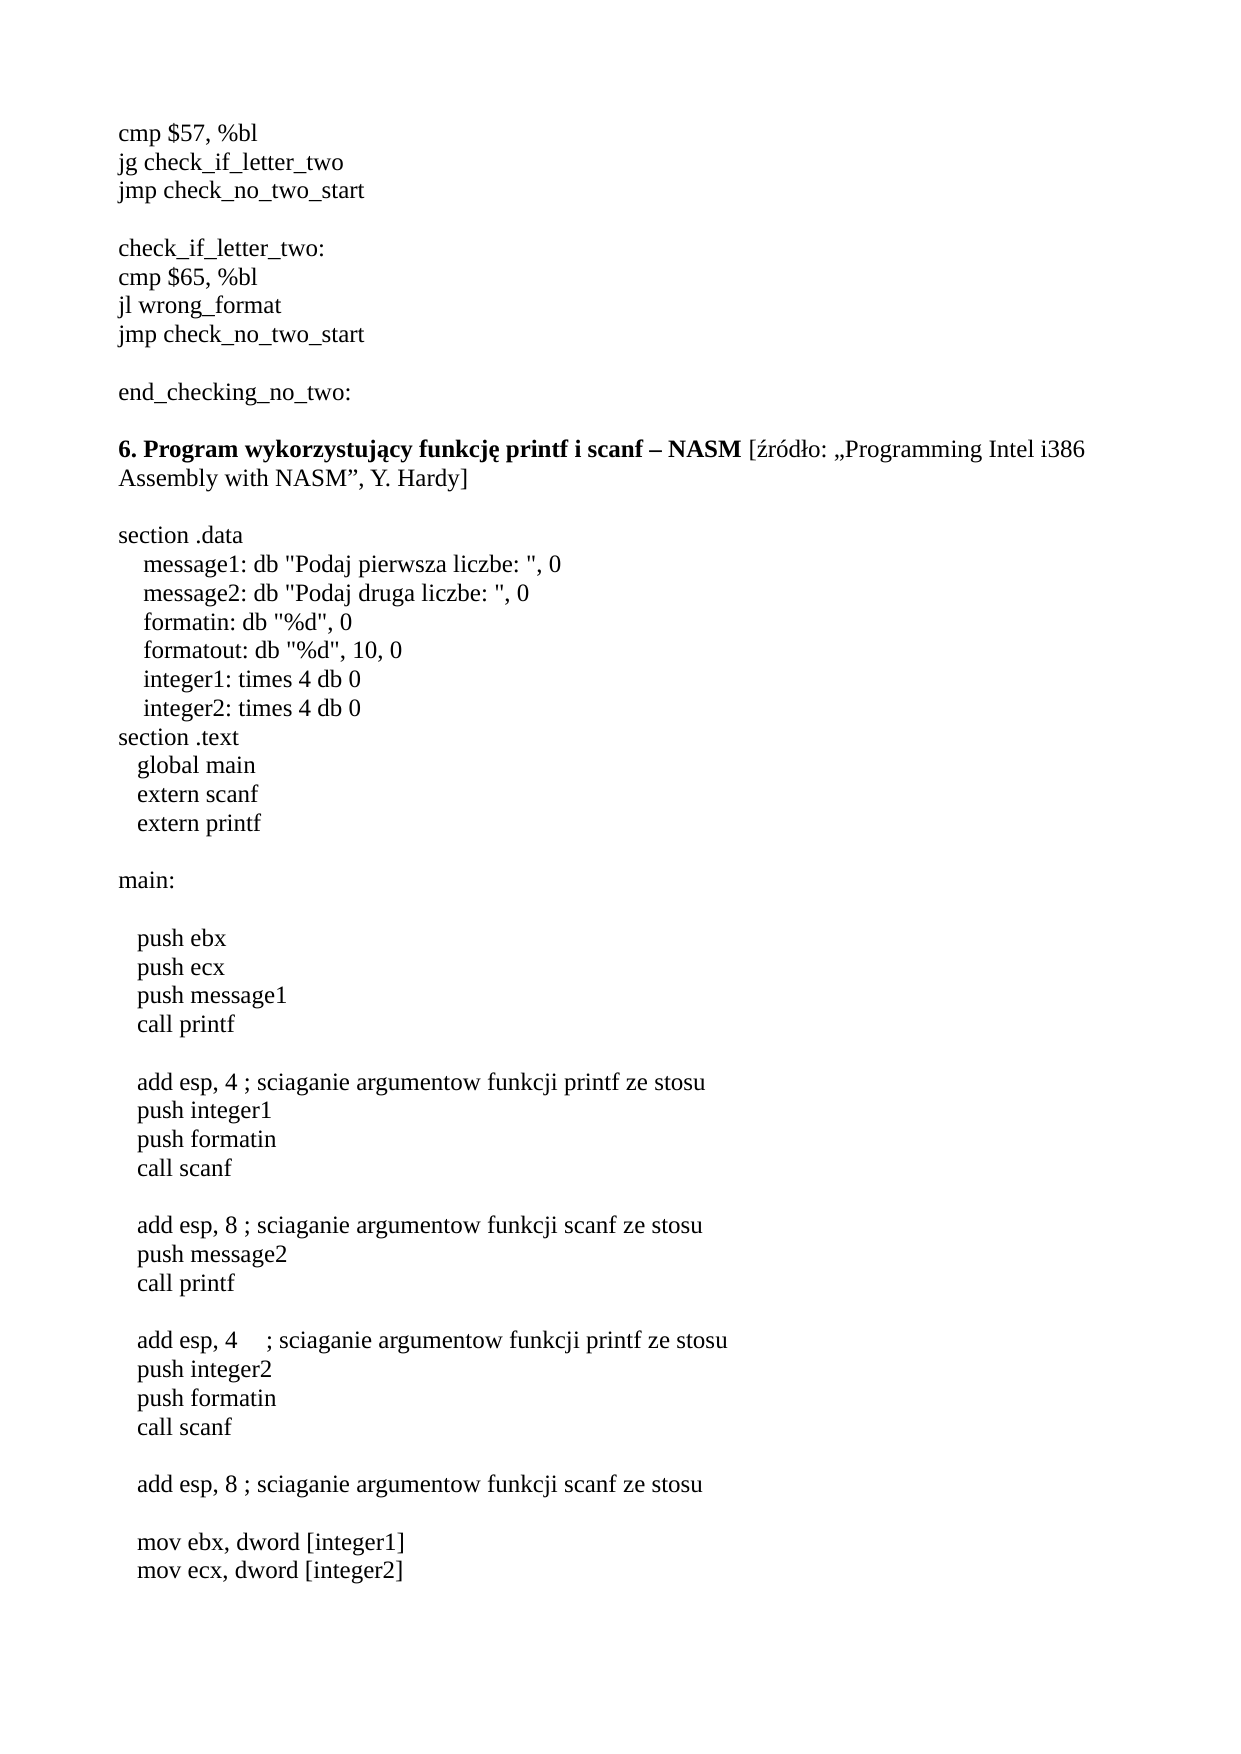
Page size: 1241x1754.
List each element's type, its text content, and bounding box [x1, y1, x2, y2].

text main: [118, 866, 1122, 894]
text call printf [118, 1009, 1122, 1038]
text end_checking_no_two: [118, 377, 1122, 406]
text call scanf [118, 1153, 1122, 1182]
text push message1 [118, 981, 1122, 1009]
text add esp, 8 ; sciaganie argumentow funkcji scanf ze stosu [118, 1469, 1122, 1498]
text cmp $57, %bl [118, 118, 1122, 147]
text integer2: times 4 db 0 [118, 693, 1122, 722]
text formatin: db "%d", 0 [118, 607, 1122, 636]
text push integer1 [118, 1096, 1122, 1124]
text call printf [118, 1268, 1122, 1297]
text push ecx [118, 952, 1122, 981]
text call scanf [118, 1412, 1122, 1441]
text add esp, 8 ; sciaganie argumentow funkcji scanf ze stosu [118, 1211, 1122, 1239]
text integer1: times 4 db 0 [118, 664, 1122, 693]
text extern printf [118, 808, 1122, 837]
text jg check_if_letter_two [118, 147, 1122, 176]
text push formatin [118, 1383, 1122, 1412]
text add esp, 4 ; sciaganie argumentow funkcji printf ze stosu [118, 1326, 1122, 1354]
text global main [118, 751, 1122, 779]
text jl wrong_format [118, 291, 1122, 319]
text mov ecx, dword [integer2] [118, 1556, 1122, 1584]
text jmp check_no_two_start [118, 176, 1122, 204]
text mov ebx, dword [integer1] [118, 1527, 1122, 1556]
text section .text [118, 722, 1122, 751]
text jmp check_no_two_start [118, 319, 1122, 348]
text 6. Program wykorzystujący funkcję printf i scanf – NASM [źródło: „Programming Intel i386 Assembly with NASM”, Y. Hardy] [118, 434, 1122, 492]
text formatout: db "%d", 10, 0 [118, 636, 1122, 664]
text check_if_letter_two: [118, 233, 1122, 262]
text message1: db "Podaj pierwsza liczbe: ", 0 [118, 549, 1122, 578]
text push formatin [118, 1124, 1122, 1153]
text extern scanf [118, 779, 1122, 808]
text add esp, 4 ; sciaganie argumentow funkcji printf ze stosu [118, 1067, 1122, 1096]
text message2: db "Podaj druga liczbe: ", 0 [118, 578, 1122, 607]
text push integer2 [118, 1354, 1122, 1383]
text push ebx [118, 923, 1122, 952]
text cmp $65, %bl [118, 262, 1122, 291]
text push message2 [118, 1239, 1122, 1268]
text section .data [118, 521, 1122, 549]
